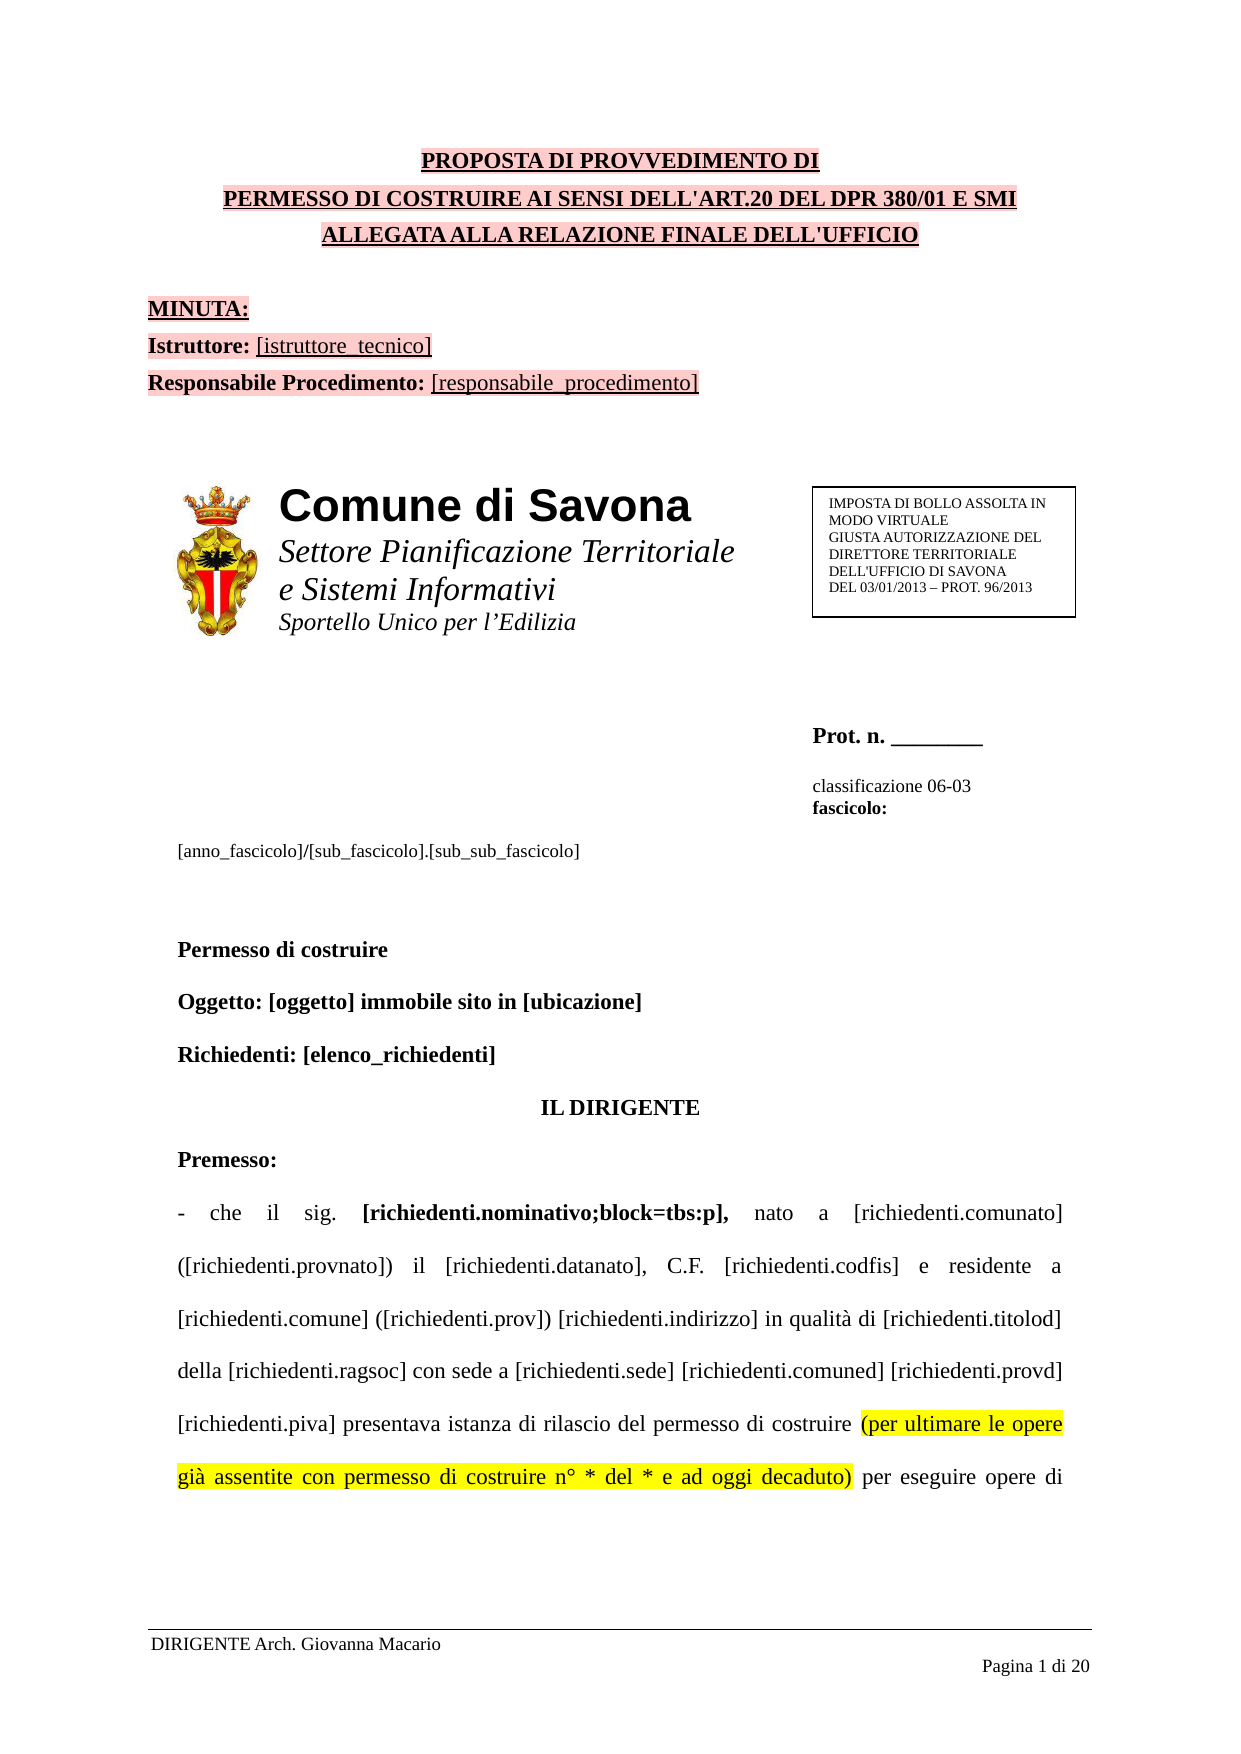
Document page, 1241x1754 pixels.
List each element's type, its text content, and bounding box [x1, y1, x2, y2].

text ALLEGATA ALLA RELAZIONE FINALE DELL'UFFICIO [148, 222, 1092, 248]
text IL DIRIGENTE [177, 1094, 1063, 1120]
text GIUSTA AUTORIZZAZIONE DEL DIRETTORE TERRITORIALE DELL'UFFICIO DI SAVONA [828, 529, 1060, 579]
text Istruttore: [istruttore_tecnico] [148, 332, 1092, 359]
text IMPOSTA DI BOLLO ASSOLTA IN MODO VIRTUALE [828, 495, 1060, 529]
text e Sistemi Informativi [279, 569, 812, 607]
text PROPOSTA DI PROVVEDIMENTO DI [148, 148, 1092, 174]
text Richiedenti: [elenco_richiedenti] [177, 1041, 1063, 1067]
text MINUTA: [148, 296, 1092, 322]
text Comune di Savona [148, 478, 1092, 531]
text Sportello Unico per l’Edilizia [279, 607, 1092, 636]
picture [155, 486, 279, 636]
text Prot. n. ________ [148, 722, 1063, 749]
text [1076, 569, 1092, 607]
text Settore Pianificazione Territoriale [279, 531, 812, 569]
text DEL 03/01/2013 – PROT. 96/2013 [828, 579, 1060, 596]
text classificazione 06-03 [148, 775, 1092, 797]
text Permesso di costruire [177, 936, 1063, 962]
text - che il sig. [richiedenti.nominativo;block=tbs:p], nato a [richiedenti.comunato] ([richiedenti.provnato]) il [richiedenti.datanato], C.F. [richiedenti.codfis] e residente a [richiedenti.comune] ([richiedenti.prov]) [richiedenti.indirizzo] in qualità di [richiedenti.titolod] della [richiedenti.ragsoc] con sede a [richiedenti.sede] [richiedenti.comuned] [richiedenti.provd] [richiedenti.piva] presentava istanza di rilascio del permesso di costruire (per ultimare le opere già assentite con permesso di costruire n° * del * e ad oggi decaduto) per eseguire opere di [177, 1199, 1063, 1489]
text PERMESSO DI COSTRUIRE AI SENSI DELL'ART.20 DEL DPR 380/01 E SMI [148, 184, 1092, 211]
text Premesso: [177, 1147, 1063, 1173]
text fascicolo:[anno_fascicolo]/[sub_fascicolo].[sub_sub_fascicolo] [177, 797, 1063, 861]
text Oggetto: [oggetto] immobile sito in [ubicazione] [177, 988, 1063, 1015]
text Responsabile Procedimento: [responsabile_procedimento] [148, 369, 1092, 396]
